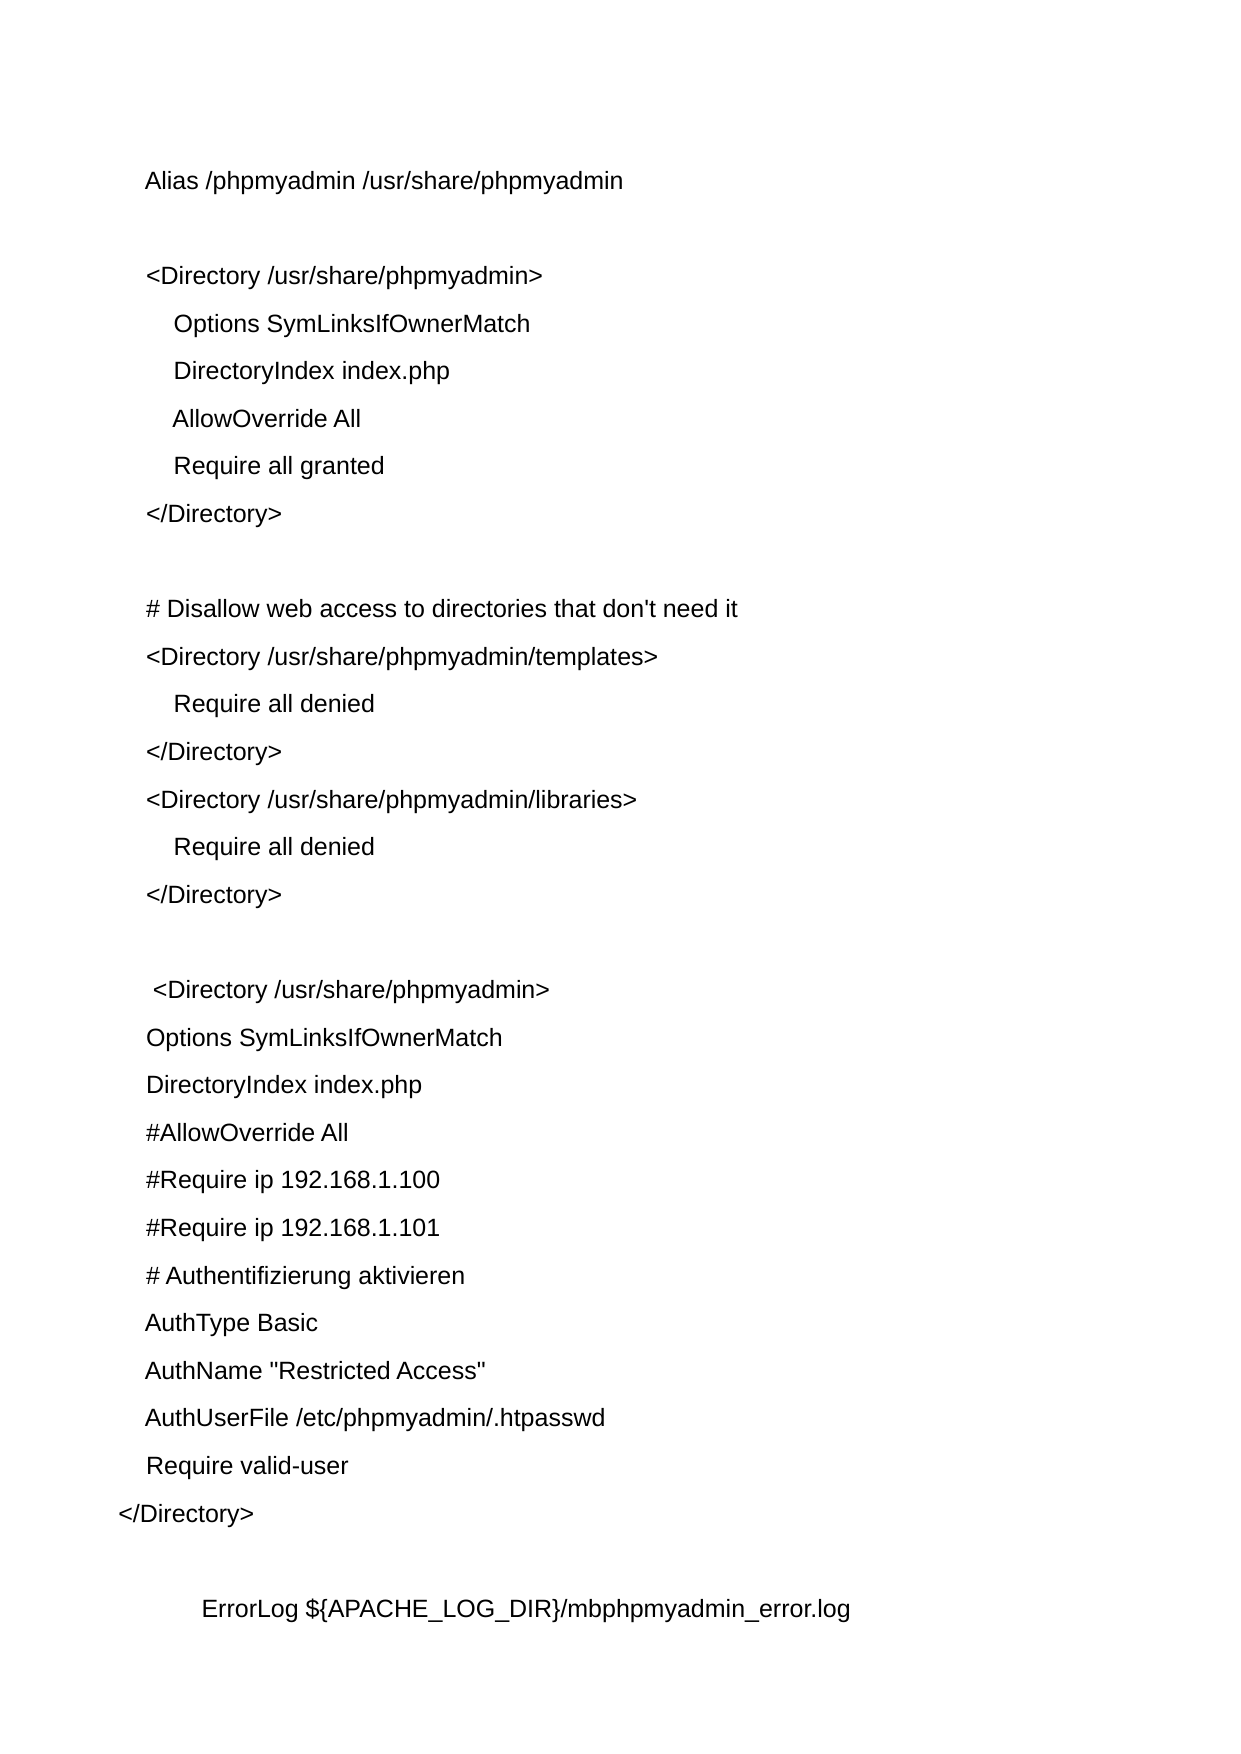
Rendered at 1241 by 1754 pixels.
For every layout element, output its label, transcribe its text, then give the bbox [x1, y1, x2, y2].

text DirectoryIndex index.php [118, 356, 1122, 385]
text <Directory /usr/share/phpmyadmin/templates> [118, 642, 1122, 671]
text # Authentifizierung aktivieren [118, 1261, 1122, 1289]
text Options SymLinksIfOwnerMatch [118, 308, 1122, 337]
text </Directory> [118, 880, 1122, 908]
text </Directory> [118, 499, 1122, 528]
text Require all denied [118, 832, 1122, 861]
text #Require ip 192.168.1.100 [118, 1165, 1122, 1194]
text Require all denied [118, 689, 1122, 718]
text DirectoryIndex index.php [118, 1070, 1122, 1099]
text Require all granted [118, 451, 1122, 480]
text AllowOverride All [118, 404, 1122, 432]
text Alias /phpmyadmin /usr/share/phpmyadmin [118, 166, 1122, 194]
text AuthType Basic [118, 1308, 1122, 1337]
text #AllowOverride All [118, 1118, 1122, 1147]
text </Directory> [118, 1499, 1122, 1527]
text Require valid-user [118, 1451, 1122, 1480]
text # Disallow web access to directories that don't need it [118, 594, 1122, 623]
text <Directory /usr/share/phpmyadmin/libraries> [118, 784, 1122, 813]
text <Directory /usr/share/phpmyadmin> [118, 975, 1122, 1004]
text #Require ip 192.168.1.101 [118, 1213, 1122, 1242]
text <Directory /usr/share/phpmyadmin> [118, 261, 1122, 290]
text AuthUserFile /etc/phpmyadmin/.htpasswd [118, 1403, 1122, 1432]
text AuthName "Restricted Access" [118, 1356, 1122, 1384]
text </Directory> [118, 737, 1122, 766]
text ErrorLog ${APACHE_LOG_DIR}/mbphpmyadmin_error.log [118, 1594, 1122, 1623]
text Options SymLinksIfOwnerMatch [118, 1023, 1122, 1051]
